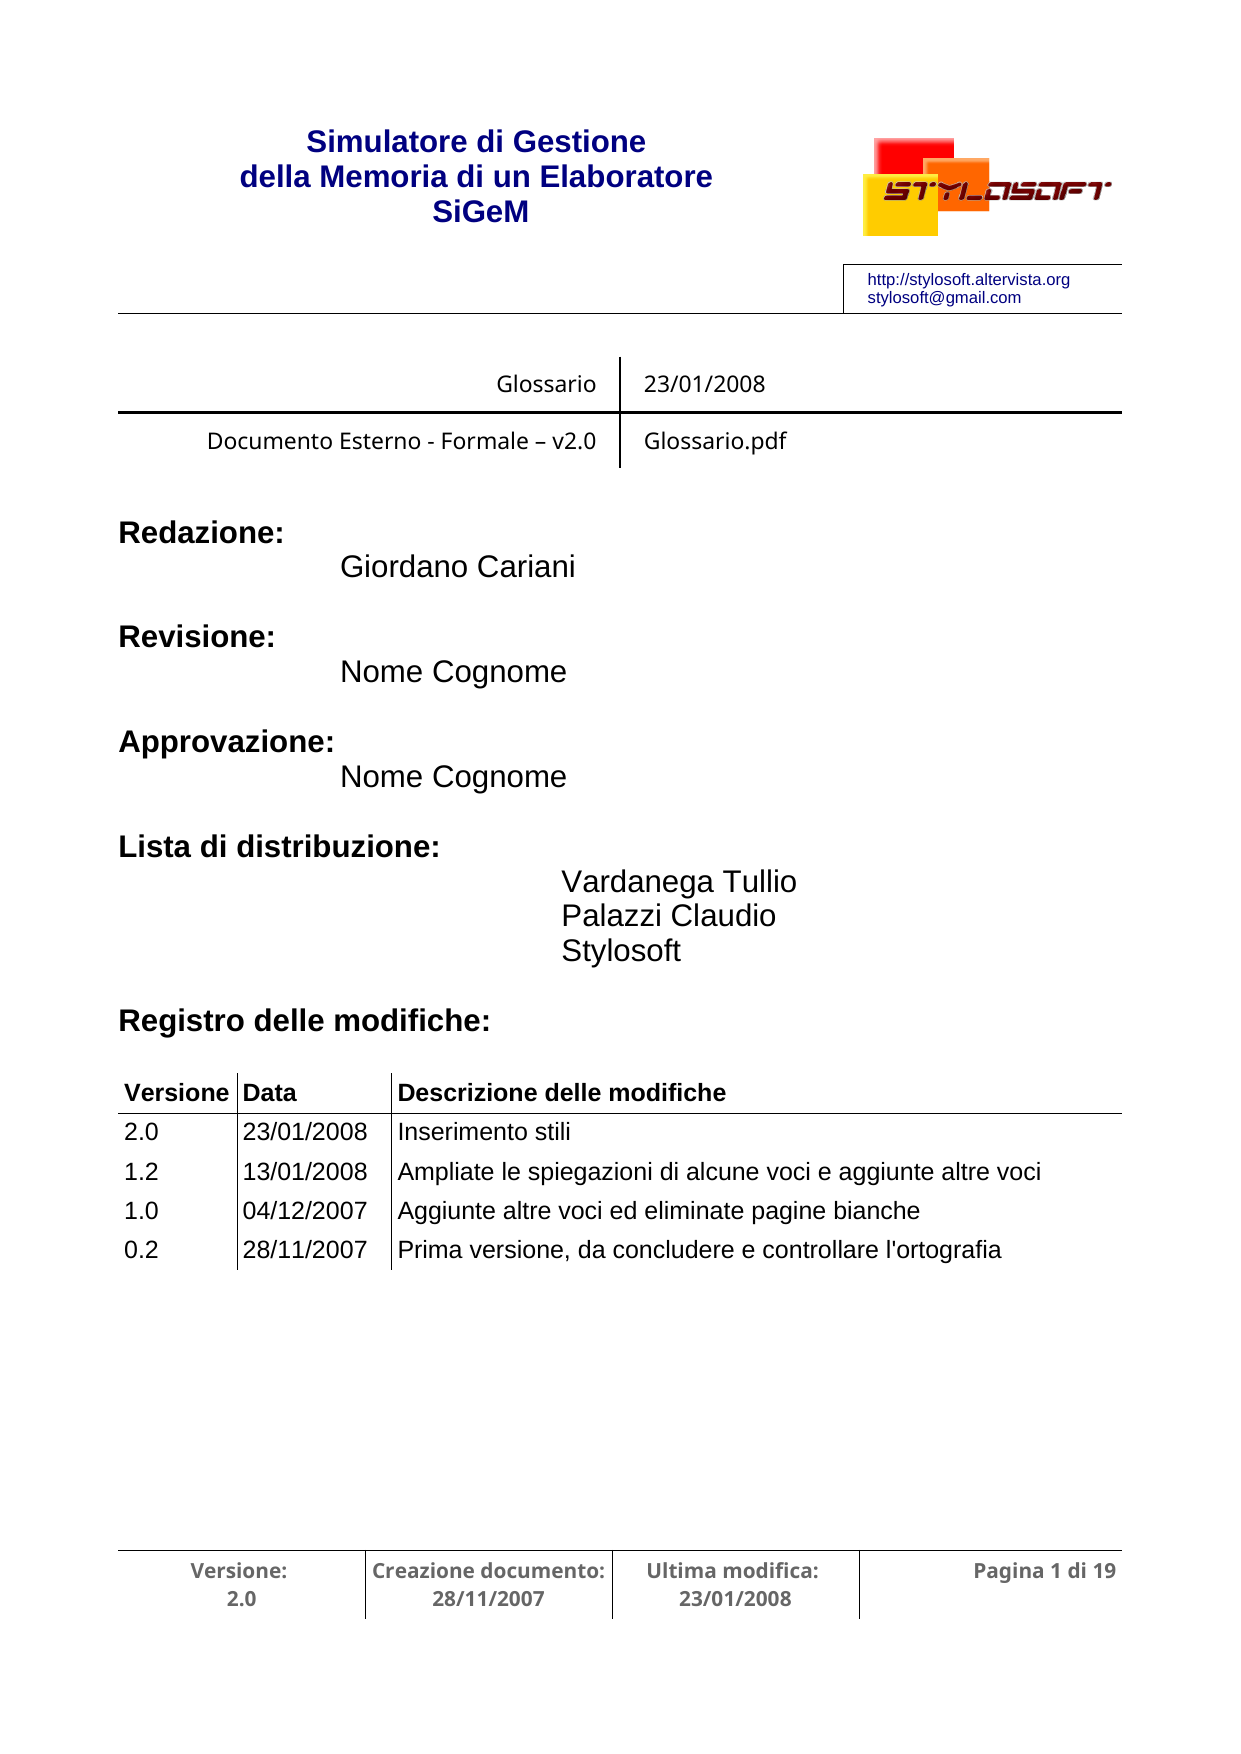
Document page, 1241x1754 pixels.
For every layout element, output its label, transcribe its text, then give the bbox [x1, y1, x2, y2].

table_header Versione [118, 1073, 237, 1112]
text Redazione: [118, 515, 1122, 549]
text Palazzi Claudio [118, 898, 1122, 933]
text Nome Cognome [118, 654, 1122, 689]
table_cell 28/11/2007 [238, 1231, 391, 1270]
table_header Descrizione delle modifiche [392, 1073, 1122, 1112]
text Revisione: [118, 619, 1122, 654]
table_cell 23/01/2008 [238, 1114, 391, 1152]
text Lista di distribuzione: [118, 829, 1122, 864]
table_cell 13/01/2008 [238, 1152, 391, 1191]
text Vardanega Tullio [118, 864, 1122, 898]
table_cell Glossario.pdf [621, 414, 1122, 468]
table_cell Documento Esterno - Formale – v2.0 [118, 414, 619, 468]
table_cell Prima versione, da concludere e controllare l'ortografia [392, 1231, 1122, 1270]
table_cell 1.0 [118, 1191, 237, 1231]
text Giordano Cariani [118, 549, 1122, 584]
table_header 23/01/2008 [621, 357, 1122, 411]
table_header Data [238, 1073, 391, 1112]
text Stylosoft [118, 933, 1122, 968]
table_cell Ampliate le spiegazioni di alcune voci e aggiunte altre voci [392, 1152, 1122, 1191]
table_cell Aggiunte altre voci ed eliminate pagine bianche [392, 1191, 1122, 1231]
table_header Glossario [118, 357, 619, 411]
table_cell 04/12/2007 [238, 1191, 391, 1231]
table_cell 0.2 [118, 1231, 237, 1270]
table_cell 1.2 [118, 1152, 237, 1191]
table_cell 2.0 [118, 1114, 237, 1152]
text Registro delle modifiche: [118, 1003, 1122, 1038]
picture [848, 123, 1117, 247]
text Nome Cognome [118, 759, 1122, 794]
text Approvazione: [118, 724, 1122, 759]
table_cell Inserimento stili [392, 1114, 1122, 1152]
